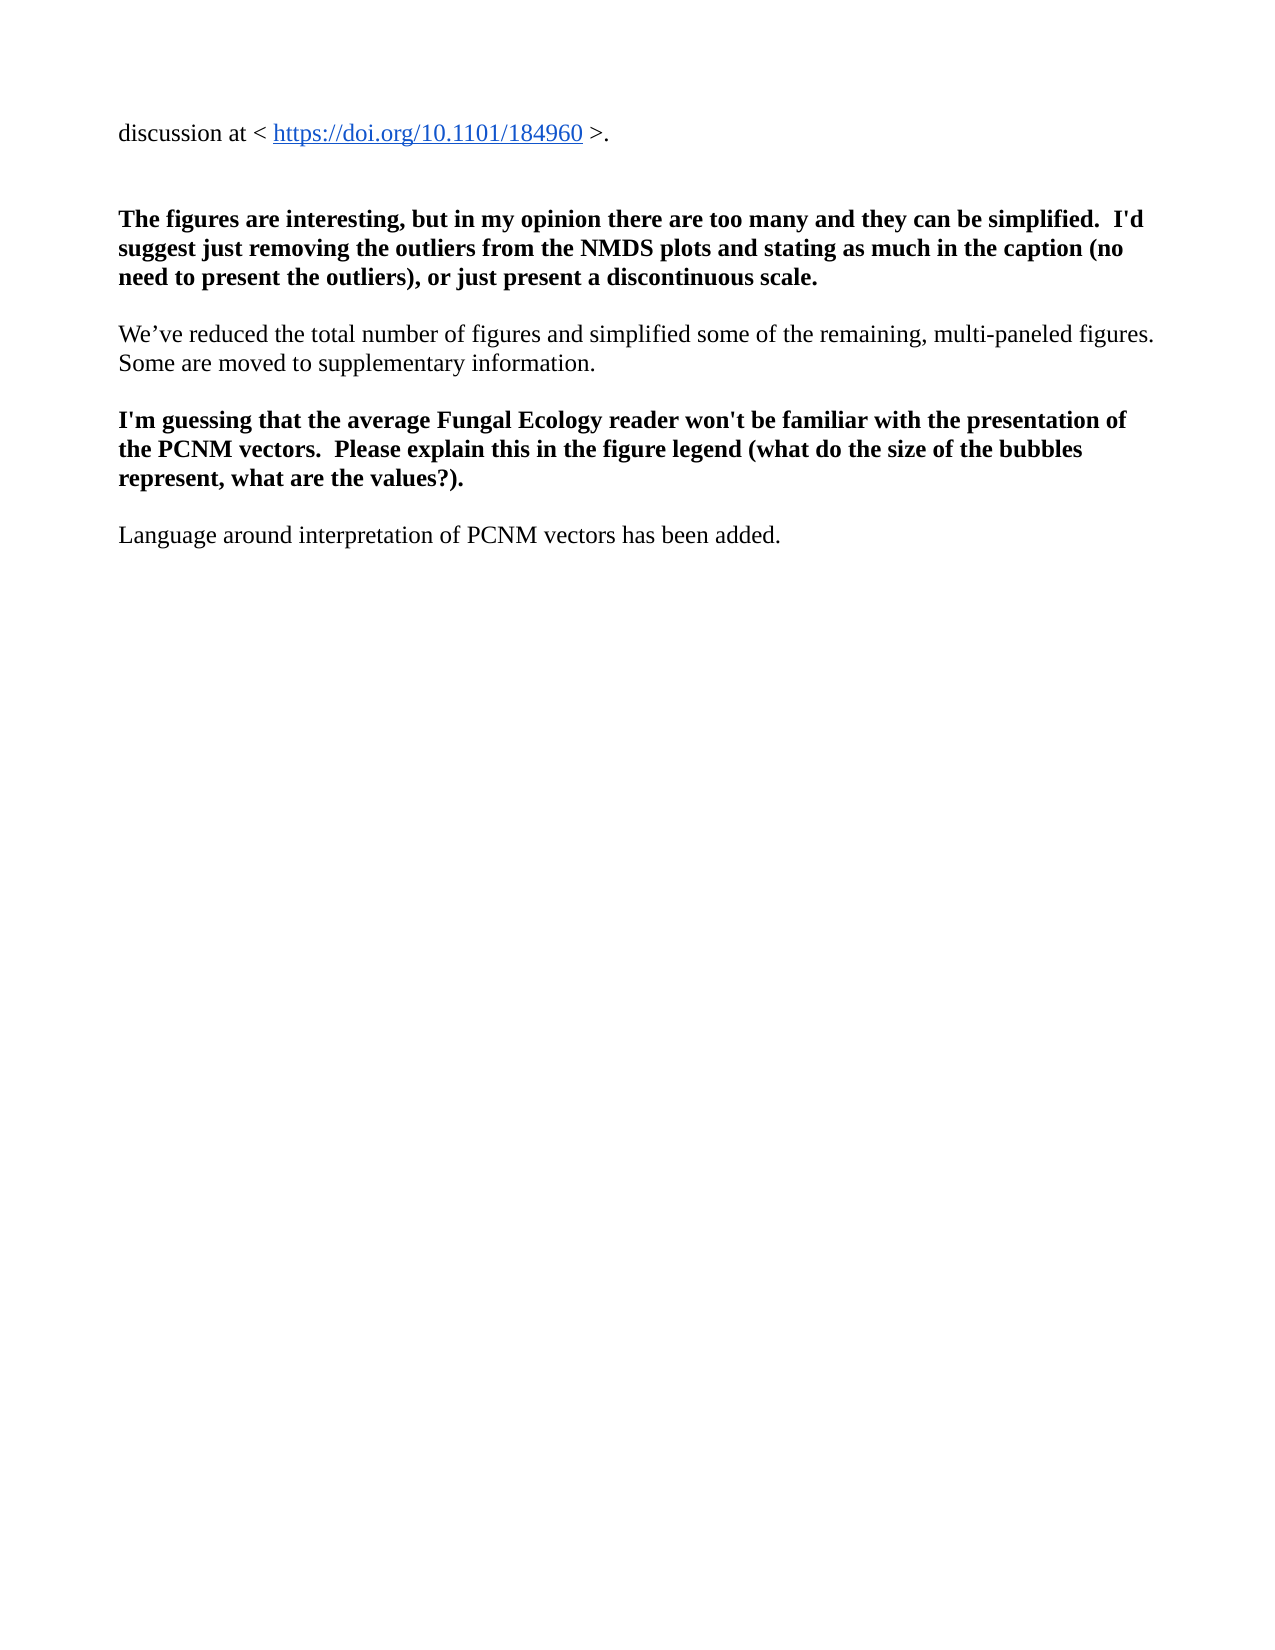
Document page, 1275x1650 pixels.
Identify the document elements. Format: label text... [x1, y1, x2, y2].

text discussion at < https://doi.org/10.1101/184960 >. [118, 118, 1157, 147]
text We’ve reduced the total number of figures and simplified some of the remaining, multi-paneled figures. Some are moved to supplementary information. I'm guessing that the average Fungal Ecology reader won't be familiar with the presentation of the PCNM vectors. Please explain this in the figure legend (what do the size of the bubbles represent, what are the values?). [118, 319, 1157, 492]
text Language around interpretation of PCNM vectors has been added. [118, 521, 1157, 549]
text The figures are interesting, but in my opinion there are too many and they can be simplified. I'd suggest just removing the outliers from the NMDS plots and stating as much in the caption (no need to present the outliers), or just present a discontinuous scale. [118, 176, 1157, 291]
